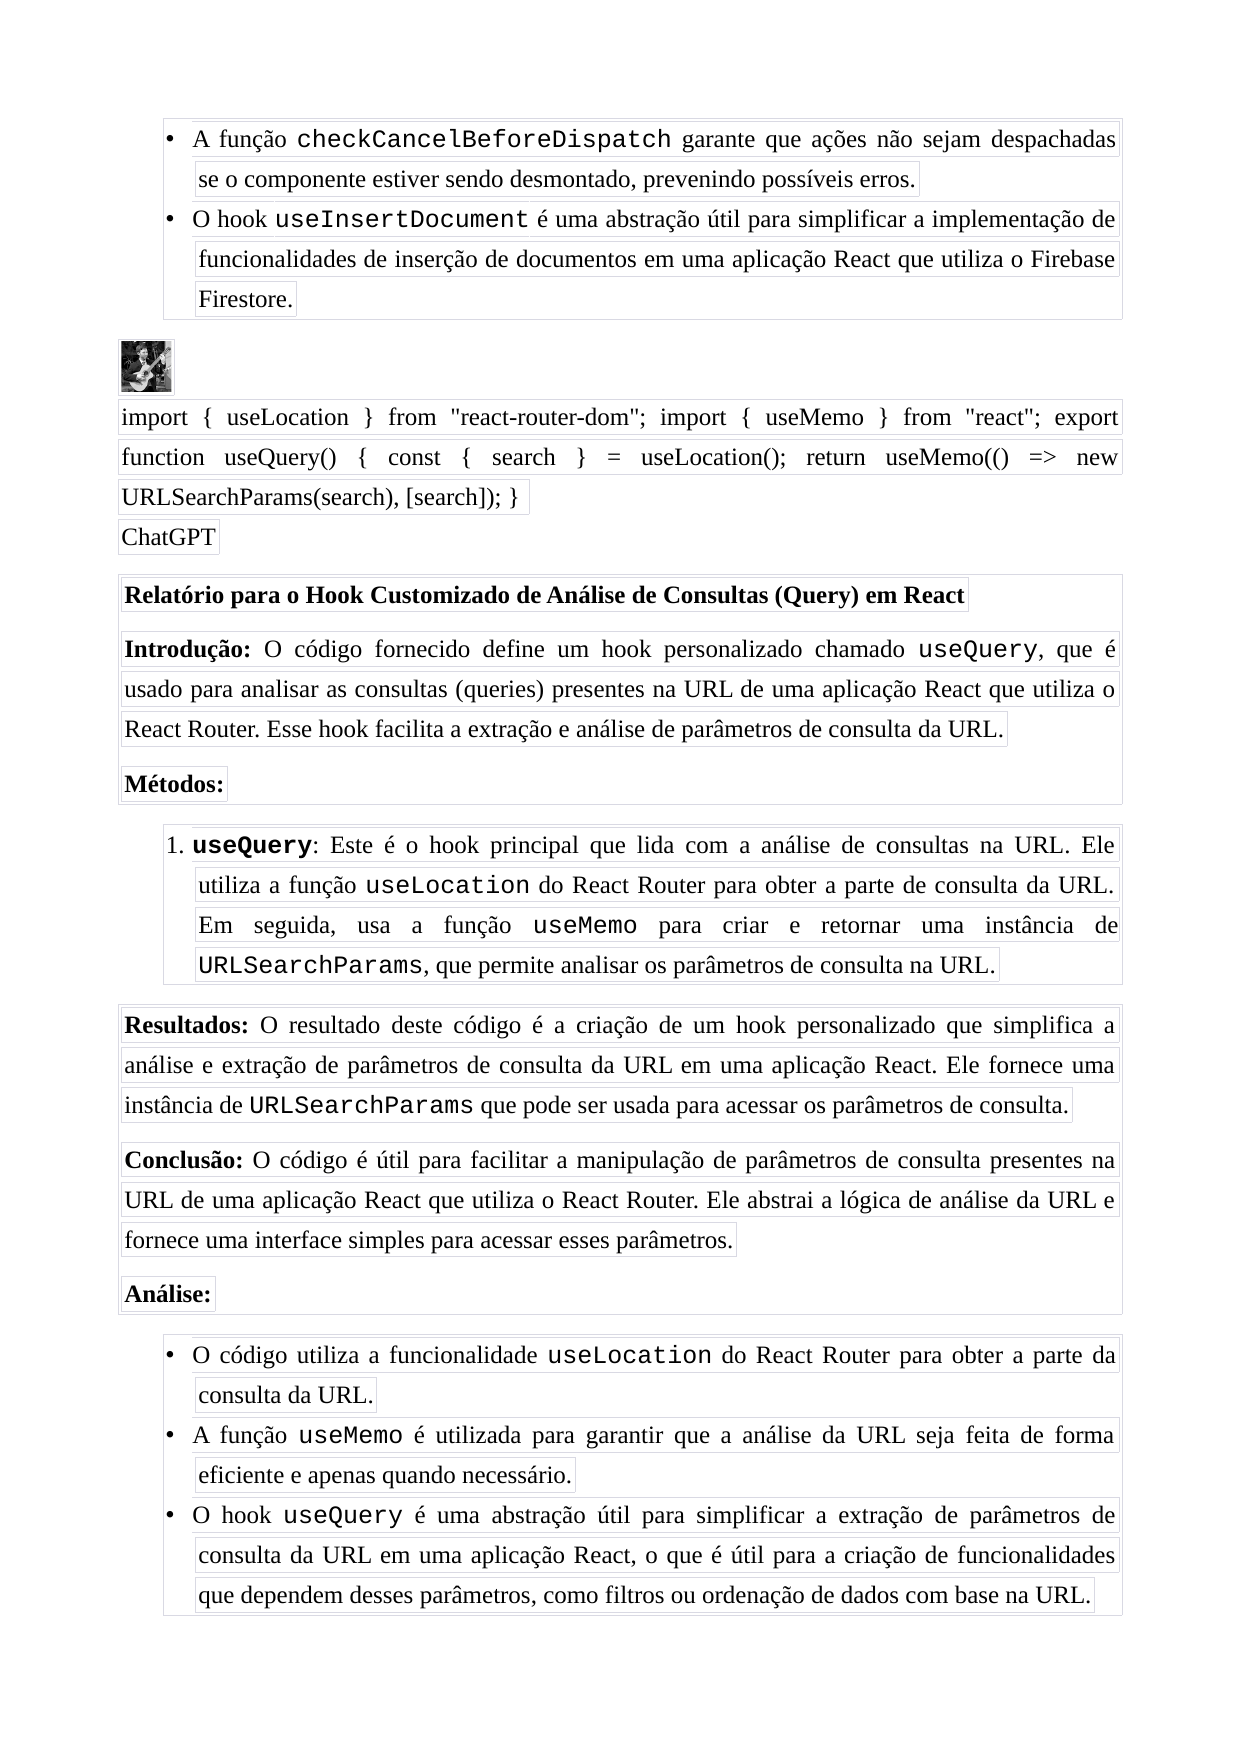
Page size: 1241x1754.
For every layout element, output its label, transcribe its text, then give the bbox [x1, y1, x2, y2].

text import { useLocation } from "react-router-dom"; import { useMemo } from "react"; export [119, 400, 1122, 434]
list O código utiliza a funcionalidade useLocation do React Router para obter a parte da consulta da URL. [164, 1335, 1122, 1412]
list O hook useInsertDocument é uma abstração útil para simplificar a implementação de funcionalidades de inserção de documentos em uma aplicação React que utiliza o Firebase Firestore. [164, 198, 1122, 319]
picture [121, 341, 172, 392]
text URLSearchParams(search), [search]); } [118, 475, 1122, 514]
list useQuery: Este é o hook principal que lida com a análise de consultas na URL. Ele utiliza a função useLocation do React Router para obter a parte de consulta da URL. Em seguida, usa a função useMemo para criar e retornar uma instância de URLSearchParams, que permite analisar os parâmetros de consulta na URL. [164, 825, 1122, 984]
list A função checkCancelBeforeDispatch garante que ações não sejam despachadas se o componente estiver sendo desmontado, prevenindo possíveis erros. [164, 119, 1122, 196]
list A função useMemo é utilizada para garantir que a análise da URL seja feita de forma eficiente e apenas quando necessário. [164, 1414, 1122, 1492]
list O hook useQuery é uma abstração útil para simplificar a extração de parâmetros de consulta da URL em uma aplicação React, o que é útil para a criação de funcionalidades que dependem desses parâmetros, como filtros ou ordenação de dados com base na URL. [164, 1494, 1122, 1615]
text [220, 519, 1122, 554]
text Análise: [119, 1273, 1122, 1314]
text function useQuery() { const { search } = useLocation(); return useMemo(() => new [119, 440, 1122, 474]
text ChatGPT [119, 520, 219, 554]
text Resultados: O resultado deste código é a criação de um hook personalizado que simplifica a análise e extração de parâmetros de consulta da URL em uma aplicação React. Ele fornece uma instância de URLSearchParams que pode ser usada para acessar os parâmetros de consulta. [119, 1005, 1122, 1122]
text Relatório para o Hook Customizado de Análise de Consultas (Query) em React [119, 575, 1122, 612]
text Métodos: [119, 763, 1122, 804]
text Introdução: O código fornecido define um hook personalizado chamado useQuery, que é usado para analisar as consultas (queries) presentes na URL de uma aplicação React que utiliza o React Router. Esse hook facilita a extração e análise de parâmetros de consulta da URL. [119, 628, 1122, 746]
text Conclusão: O código é útil para facilitar a manipulação de parâmetros de consulta presentes na URL de uma aplicação React que utiliza o React Router. Ele abstrai a lógica de análise da URL e fornece uma interface simples para acessar esses parâmetros. [119, 1139, 1122, 1257]
